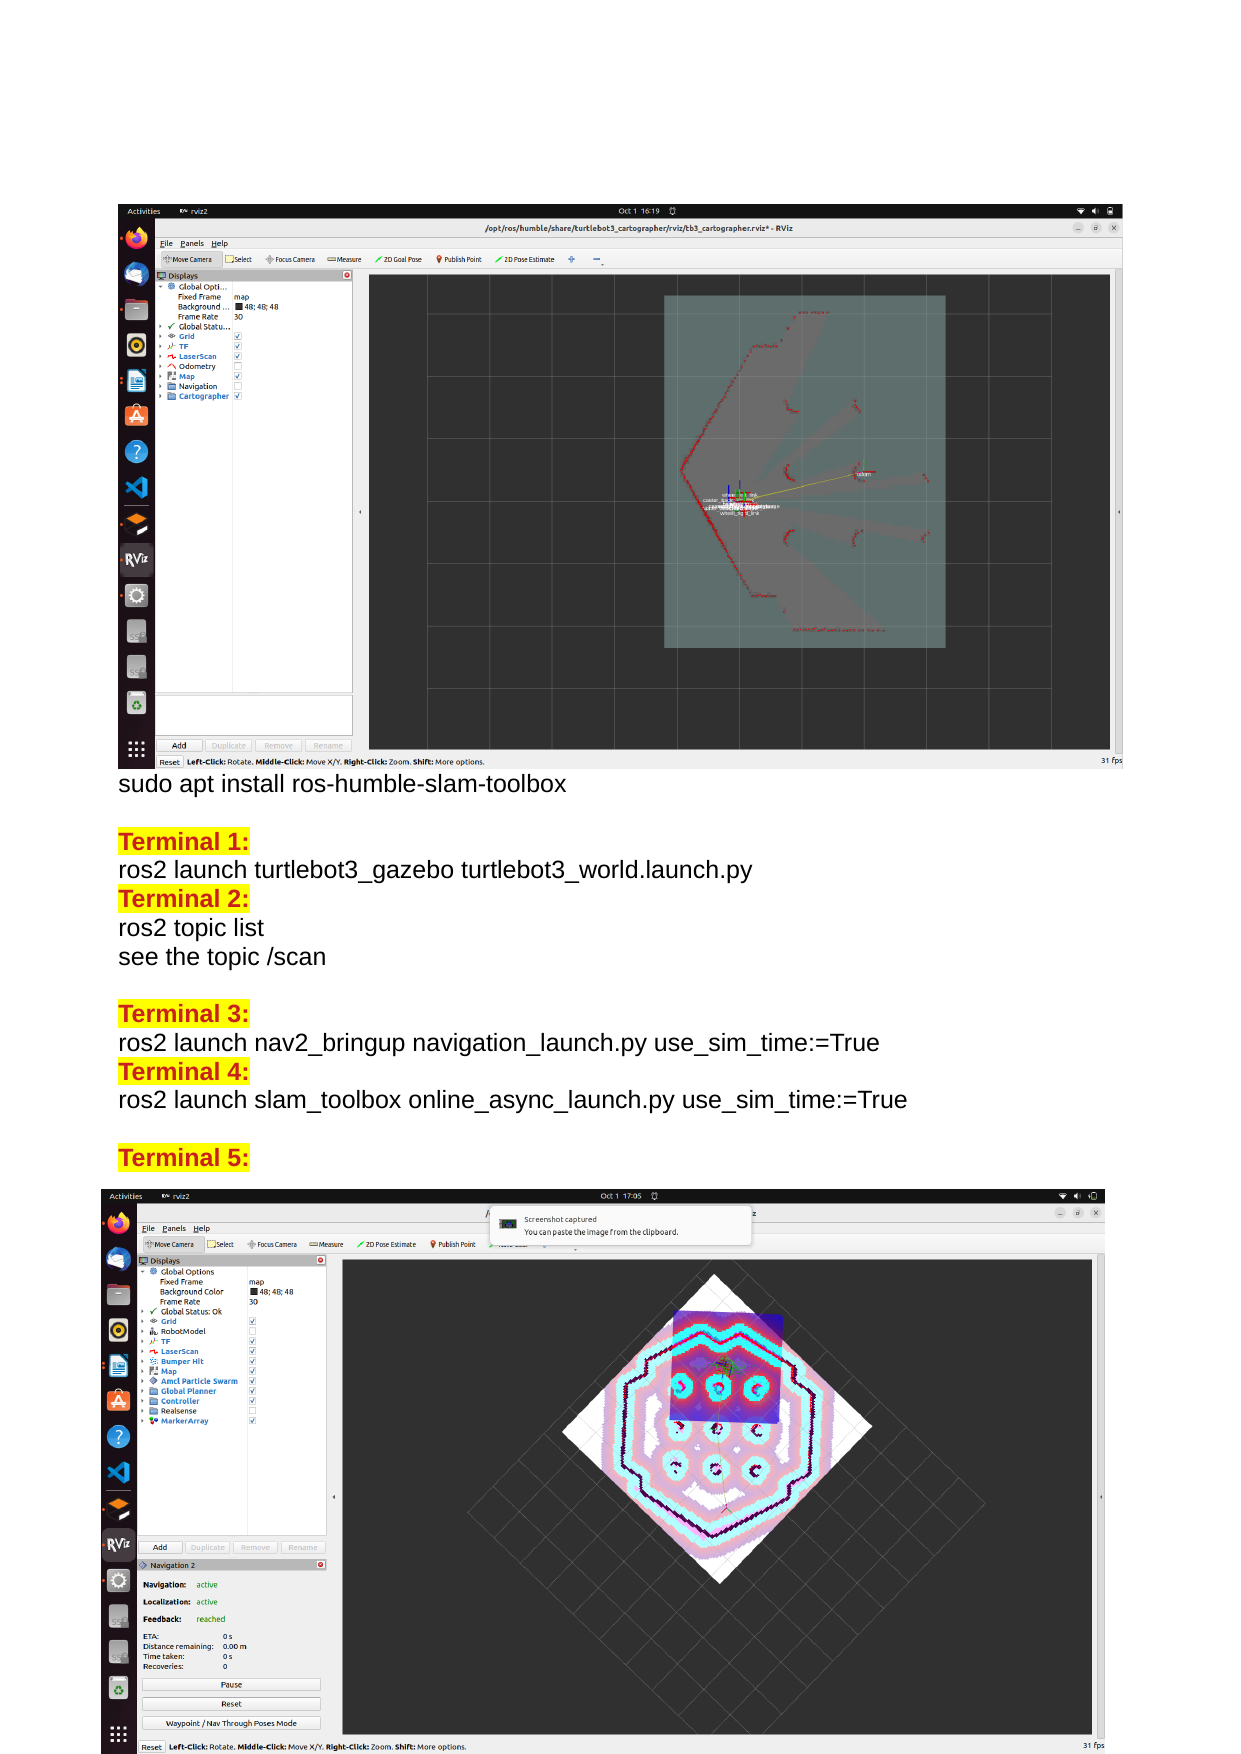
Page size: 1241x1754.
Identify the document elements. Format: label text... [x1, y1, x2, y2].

text ros2 launch turtlebot3_gazebo turtlebot3_world.launch.py [118, 855, 1122, 884]
text Terminal 2: [118, 884, 1122, 913]
text ros2 topic list [118, 913, 1122, 942]
text sudo apt install ros-humble-slam-toolbox [118, 769, 1122, 798]
text Terminal 1: [118, 827, 1122, 855]
text Terminal 3: [118, 999, 1122, 1028]
text ros2 launch nav2_bringup navigation_launch.py use_sim_time:=True [118, 1028, 1122, 1057]
text ros2 launch slam_toolbox online_async_launch.py use_sim_time:=True [118, 1085, 1122, 1114]
text Terminal 4: [118, 1057, 1122, 1085]
text Terminal 5: [118, 1143, 1122, 1172]
text see the topic /scan [118, 942, 1122, 970]
